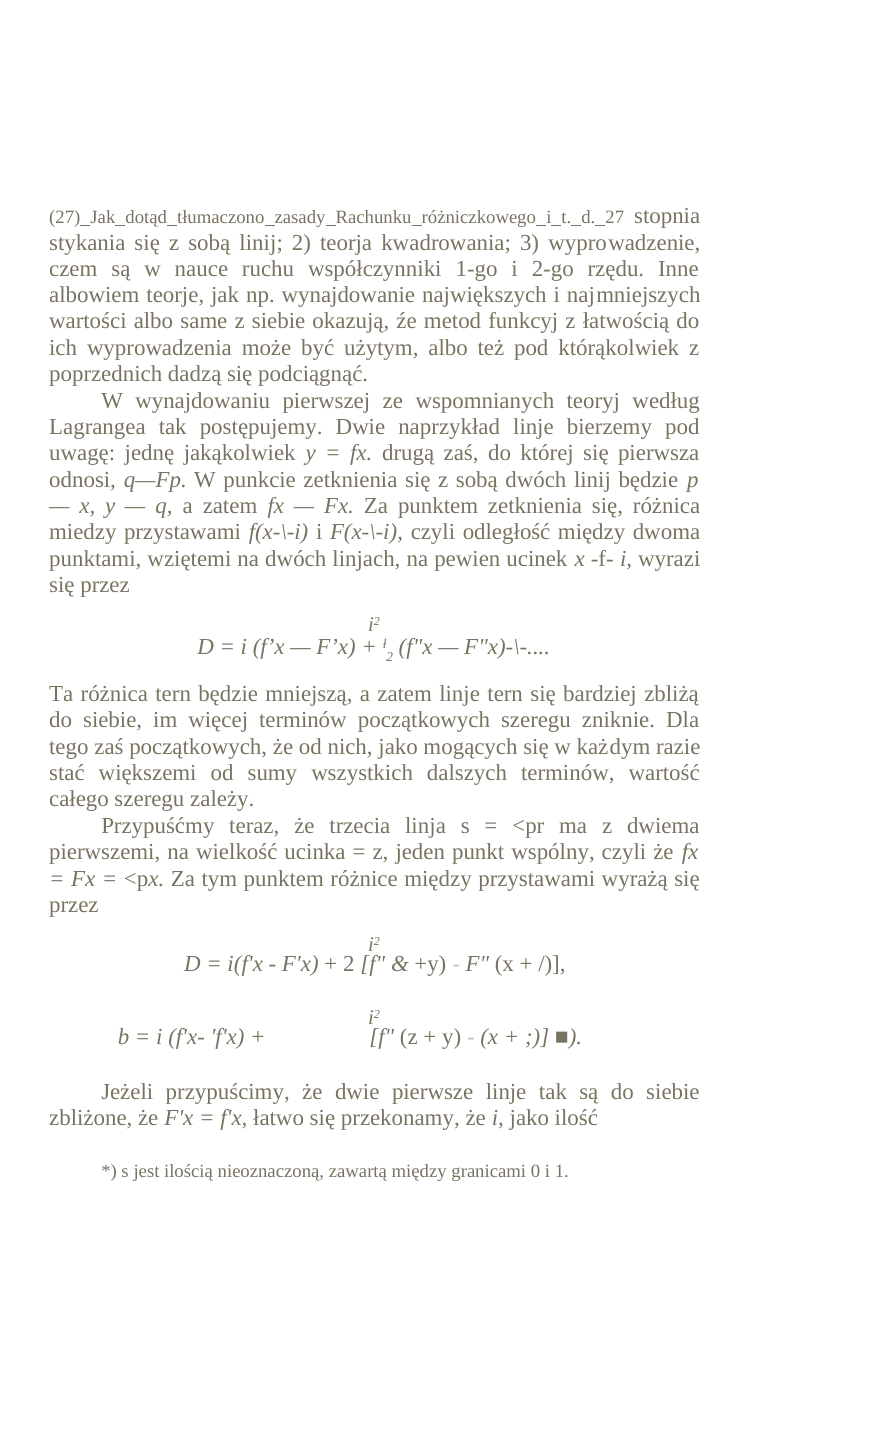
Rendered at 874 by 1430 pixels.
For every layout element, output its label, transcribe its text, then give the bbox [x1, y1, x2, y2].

text D = i(f'x - F'x) + 2 [f" & +y) - F" (x + /)], [243, 956, 373, 976]
text b = i (f'x- 'f'x) + [f" (z + y) - (x + ;)] ■). [483, 1029, 700, 1048]
text Ta różnica tern będzie mniejszą, a zatem linje tern się bardziej zbliżą do siebie, im więcej terminów początkowych szeregu zniknie. Dla tego zaś początkowych, że od nich, jako mogących się w każ­dym razie stać większemi od sumy wszystkich dalszych terminów, wartość całego szeregu zależy. [49, 680, 700, 812]
text i2 [49, 932, 700, 956]
text D = i(f'x - F'x) + 2 [f" & +y) - F" (x + /)], [371, 956, 700, 976]
text W wynajdowaniu pierwszej ze wspomnianych teoryj według Lagrangea tak postępujemy. Dwie naprzykład linje bierzemy pod uwagę: jednę jakąkolwiek y = fx. drugą zaś, do której się pierwsza odnosi, q—Fp. W punkcie zetknienia się z sobą dwóch linij będzie p — x, y — q, a zatem fx — Fx. Za punktem zetknienia się, różnica miedzy przystawami f(x-\-i) i F(x-\-i), czyli odległość między dwoma punktami, wziętemi na dwóch linjach, na pewien ucinek x -f- i, wyrazi się przez [49, 387, 700, 597]
text *) s jest ilością nieoznaczoną, zawartą między granicami 0 i 1. [49, 1159, 700, 1181]
text b = i (f'x- 'f'x) + [f" (z + y) - (x + ;)] ■). [217, 1029, 382, 1048]
text i2 [49, 612, 700, 636]
text D = i(f'x - F'x) + 2 [f" & +y) - F" (x + /)], [49, 956, 245, 976]
text b = i (f'x- 'f'x) + [f" (z + y) - (x + ;)] ■). [380, 1029, 486, 1048]
text Jeżeli przypuścimy, że dwie pierwsze linje tak są do siebie zbliżone, że F'x = f'x, łatwo się przekonamy, że i, jako ilość [49, 1078, 700, 1130]
text D = i (f’x — F’x) + ł2 (f"x — F"x)-\-.... [49, 636, 700, 659]
text Przypuśćmy teraz, że trzecia linja s = <pr ma z dwiema pierwszemi, na wielkość ucinka = z, jeden punkt wspólny, czyli że fx = Fx = <px. Za tym punktem różnice między przystawami wyrażą się przez [49, 812, 700, 917]
text b = i (f'x- 'f'x) + [f" (z + y) - (x + ;)] ■). [49, 1029, 174, 1048]
text i2 [49, 1005, 700, 1029]
text (27) Jak dotąd tłumaczono zasady Rachunku różniczkowego i t. d. 27 stopnia stykania się z sobą linij; 2) teorja kwadrowania; 3) wypro­wadzenie, czem są w nauce ruchu współczynniki 1-go i 2-go rzędu. Inne albowiem teorje, jak np. wynajdowanie największych i naj­mniejszych wartości albo same z siebie okazują, źe metod funkcyj z łatwością do ich wyprowadzenia może być użytym, albo też pod którąkolwiek z poprzednich dadzą się podciągnąć. [49, 202, 700, 387]
